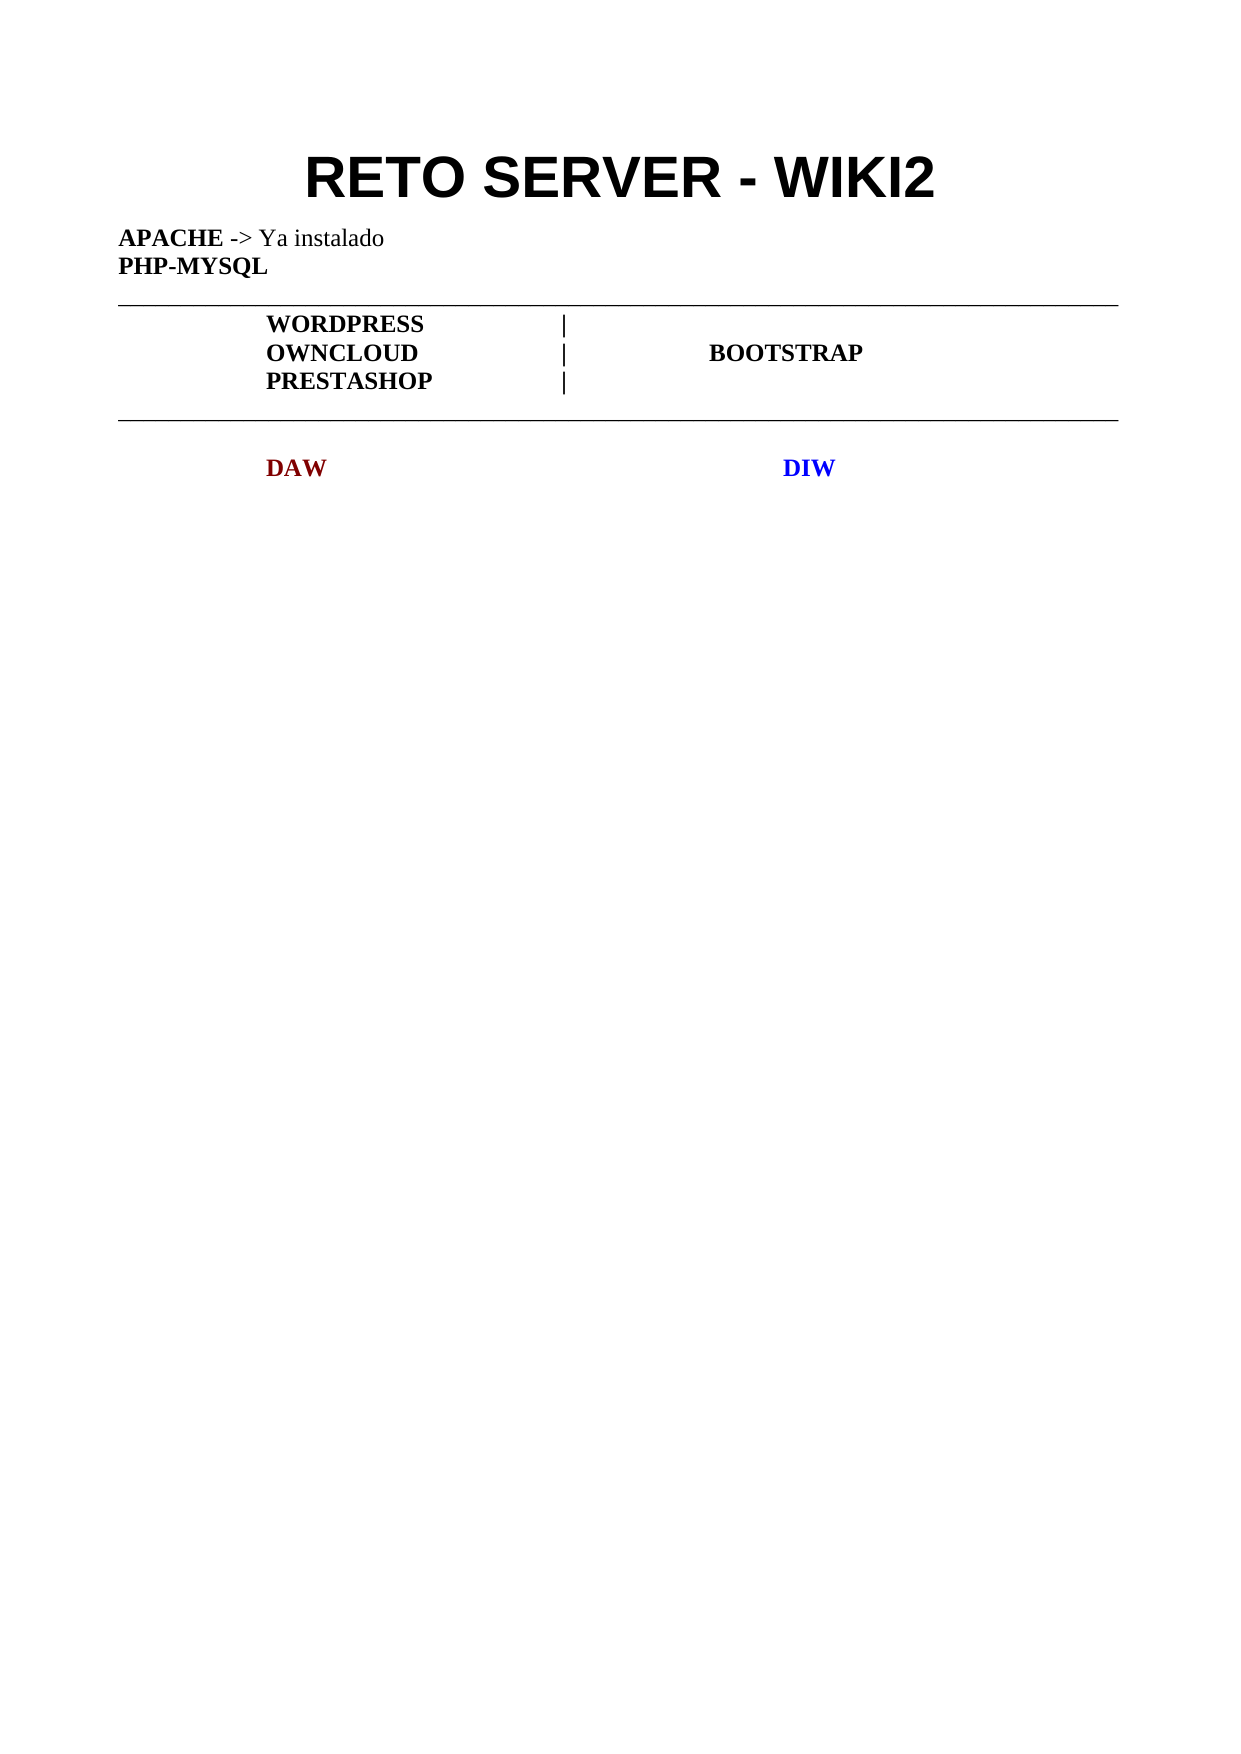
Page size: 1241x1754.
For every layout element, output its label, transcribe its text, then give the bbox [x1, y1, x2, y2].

text WORDPRESS | [118, 309, 1122, 338]
text ________________________________________________________________________________ [118, 280, 1122, 309]
title RETO SERVER - WIKI2 [118, 143, 1122, 210]
text DAW DIW [118, 453, 1122, 481]
text ________________________________________________________________________________ [118, 395, 1122, 424]
text APACHE -> Ya instalado [118, 223, 1122, 251]
text PRESTASHOP | [118, 366, 1122, 395]
text PHP-MYSQL [118, 251, 1122, 280]
text OWNCLOUD | BOOTSTRAP [118, 338, 1122, 366]
